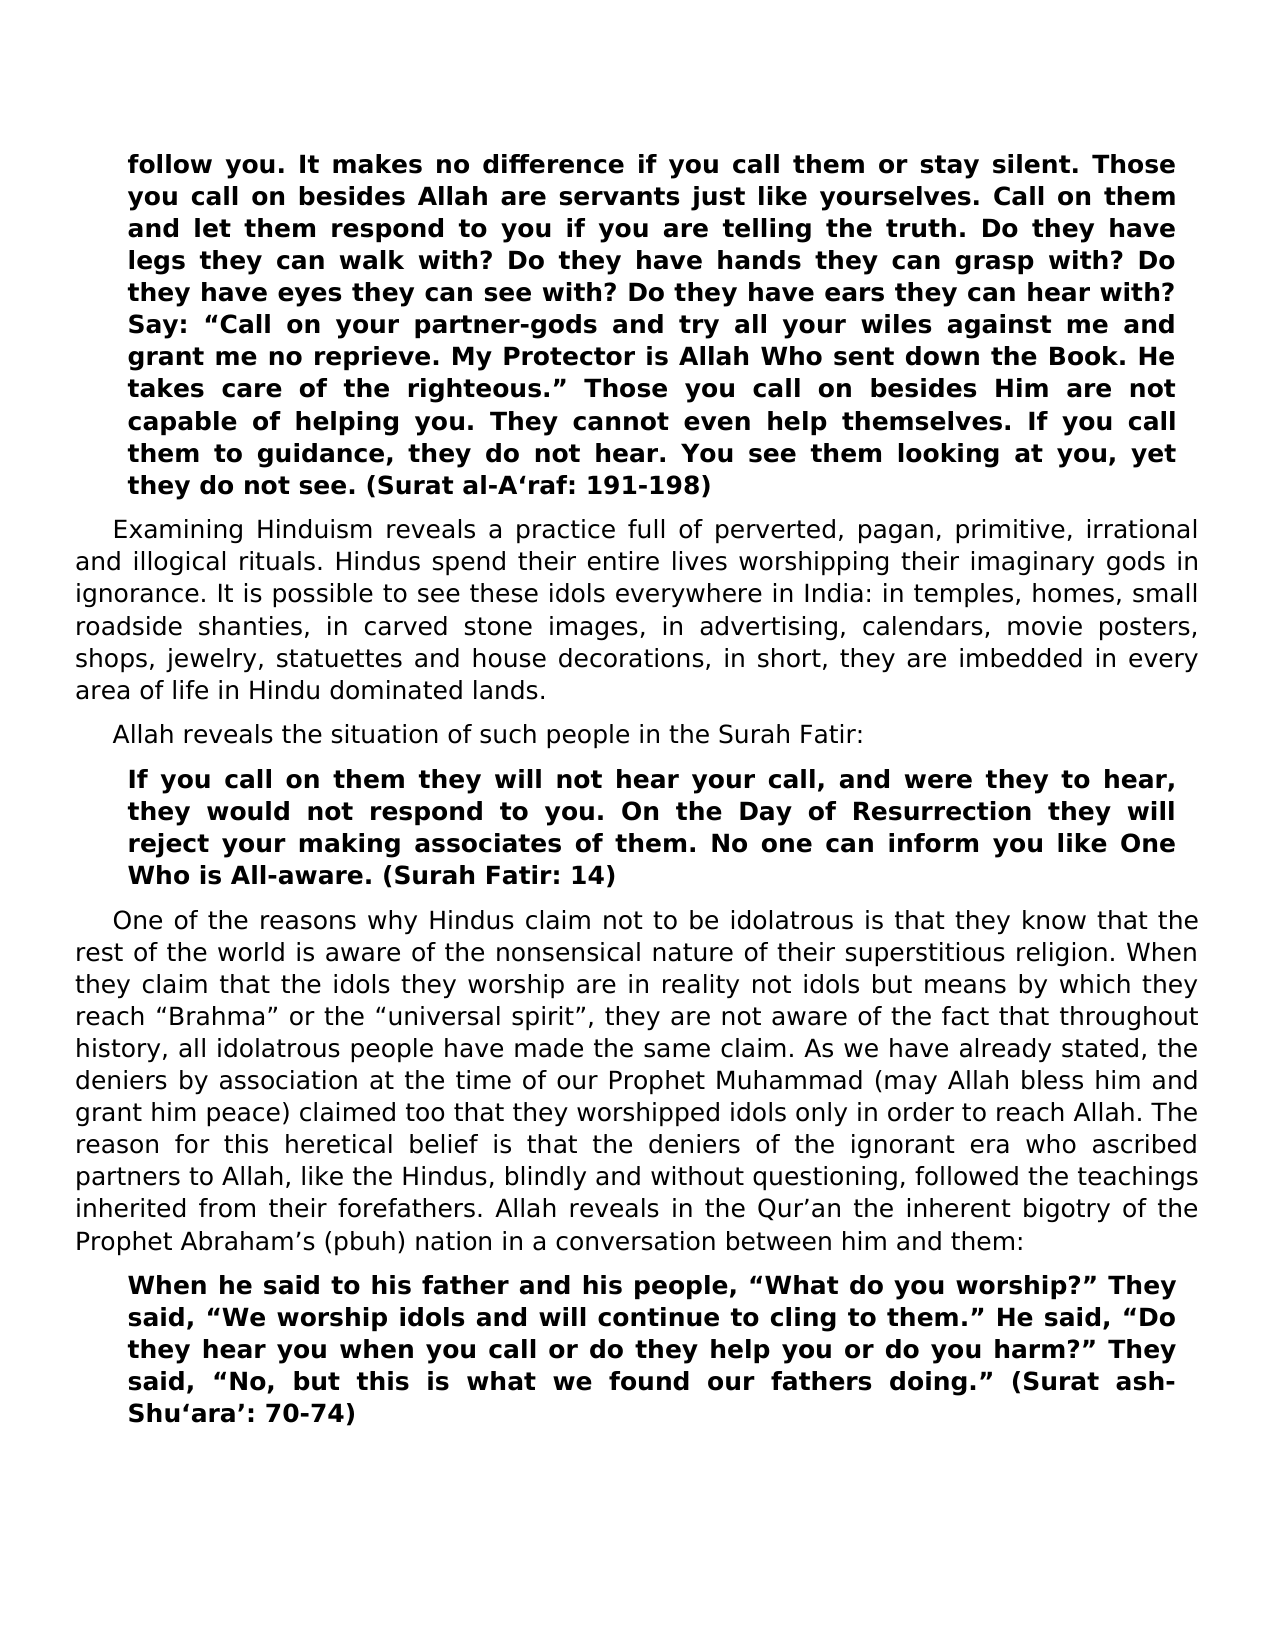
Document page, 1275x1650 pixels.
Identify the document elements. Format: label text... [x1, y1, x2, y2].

text follow you. It makes no difference if you call them or stay silent. Those you call on besides Allah are servants just like yourselves. Call on them and let them respond to you if you are telling the truth. Do they have legs they can walk with? Do they have hands they can grasp with? Do they have eyes they can see with? Do they have ears they can hear with? Say: “Call on your partner-gods and try all your wiles against me and grant me no reprieve. My Protector is Allah Who sent down the Book. He takes care of the righteous.” Those you call on besides Him are not capable of helping you. They cannot even help themselves. If you call them to guidance, they do not hear. You see them looking at you, yet they do not see. (Surat al-A‘raf: 191-198) [127, 150, 1177, 500]
text If you call on them they will not hear your call, and were they to hear, they would not respond to you. On the Day of Resurrection they will reject your making associates of them. No one can inform you like One Who is All-aware. (Surah Fatir: 14) [127, 765, 1177, 890]
text Allah reveals the situation of such people in the Surah Fatir: [75, 720, 1200, 749]
text Examining Hinduism reveals a practice full of perverted, pagan, primitive, irrational and illogical rituals. Hindus spend their entire lives worshipping their imaginary gods in ignorance. It is possible to see these idols everywhere in India: in temples, homes, small roadside shanties, in carved stone images, in advertising, calendars, movie posters, shops, jewelry, statuettes and house decorations, in short, they are imbedded in every area of life in Hindu dominated lands. [75, 515, 1200, 705]
text When he said to his father and his people, “What do you worship?” They said, “We worship idols and will continue to cling to them.” He said, “Do they hear you when you call or do they help you or do you harm?” They said, “No, but this is what we found our fathers doing.” (Surat ash-Shu‘ara’: 70-74) [127, 1271, 1177, 1429]
text One of the reasons why Hindus claim not to be idolatrous is that they know that the rest of the world is aware of the nonsensical nature of their superstitious religion. When they claim that the idols they worship are in reality not idols but means by which they reach “Brahma” or the “universal spirit”, they are not aware of the fact that throughout history, all idolatrous people have made the same claim. As we have already stated, the deniers by association at the time of our Prophet Muhammad (may Allah bless him and grant him peace) claimed too that they worshipped idols only in order to reach Allah. The reason for this heretical belief is that the deniers of the ignorant era who ascribed partners to Allah, like the Hindus, blindly and without questioning, followed the teachings inherited from their forefathers. Allah reveals in the Qur’an the inherent bigotry of the Prophet Abraham’s (pbuh) nation in a conversation between him and them: [75, 906, 1200, 1256]
